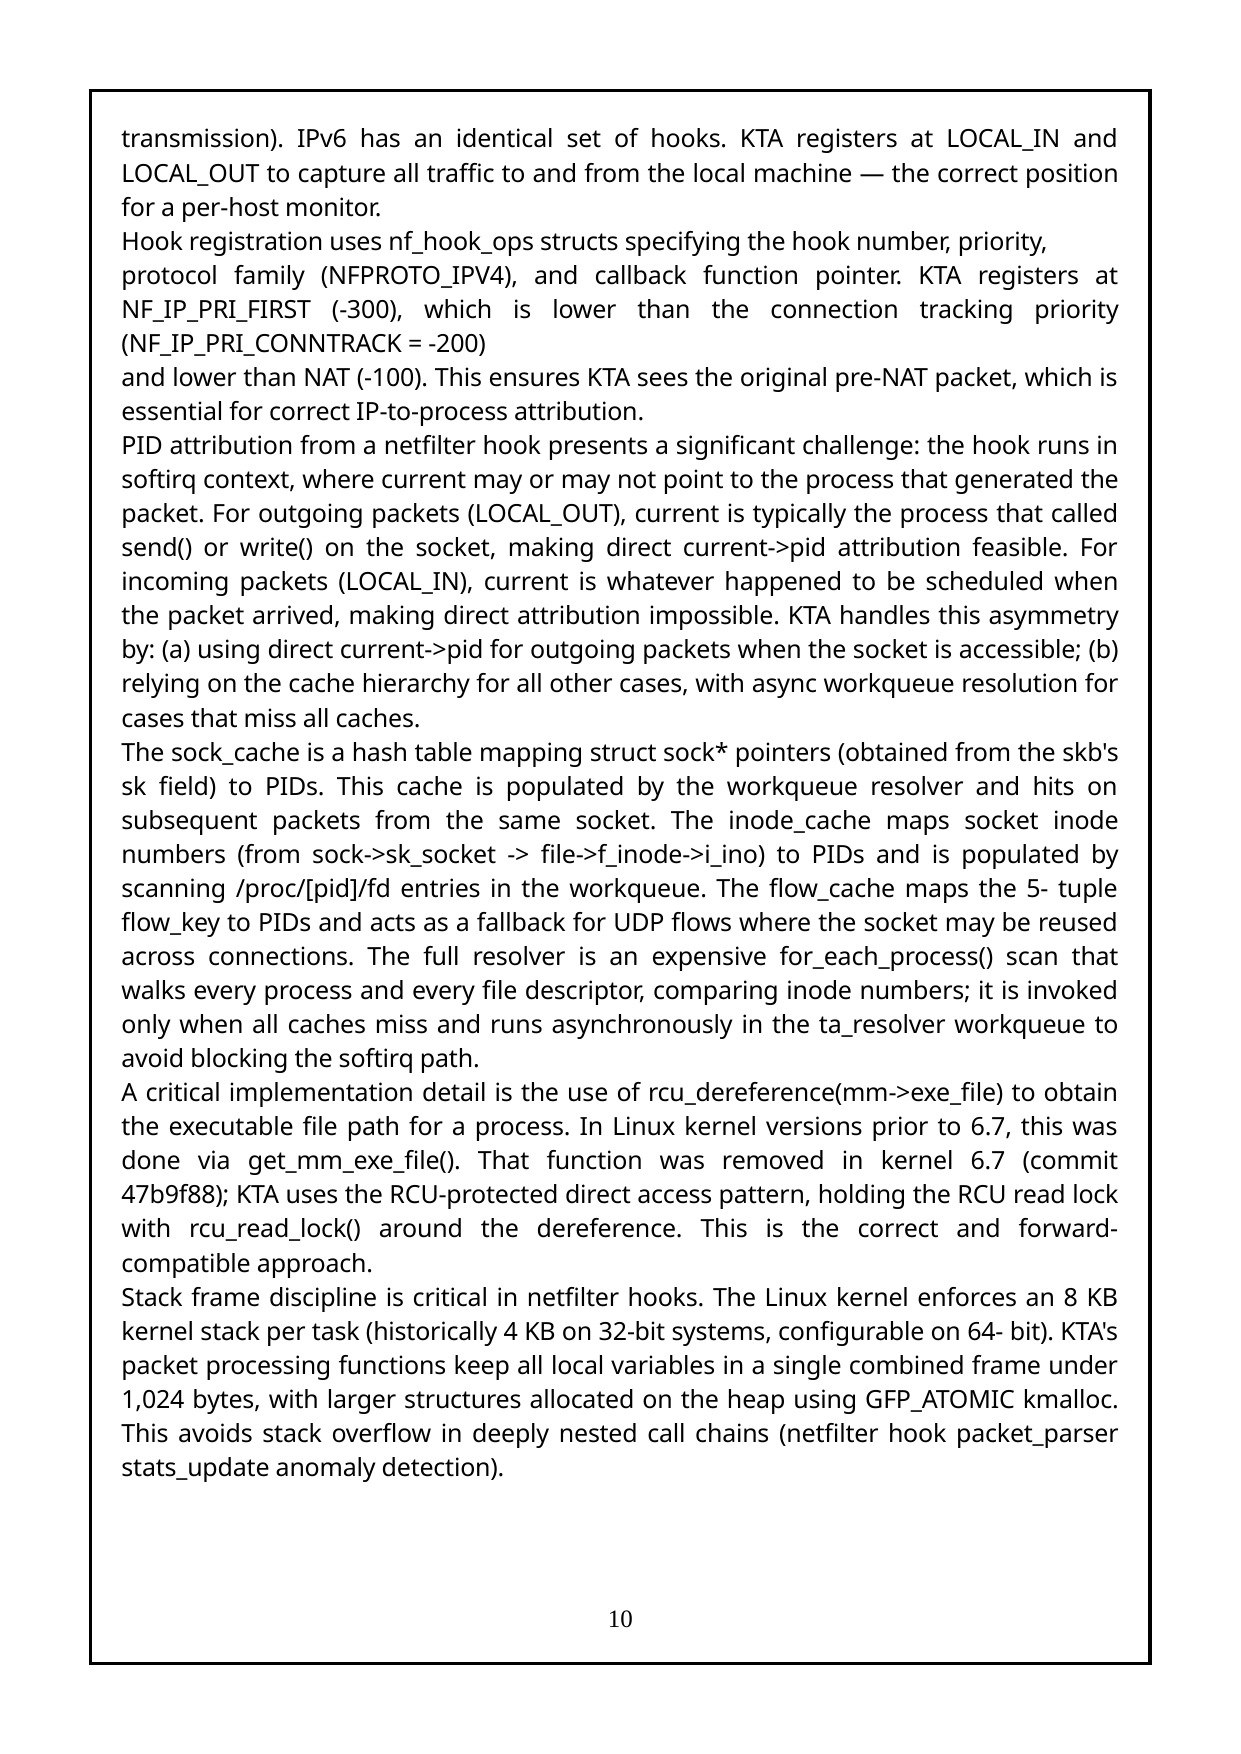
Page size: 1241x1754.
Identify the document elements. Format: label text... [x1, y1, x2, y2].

text and lower than NAT (-100). This ensures KTA sees the original pre-NAT packet, which is essential for correct IP-to-process attribution. [121, 359, 1119, 428]
text Hook registration uses nf_hook_ops structs specifying the hook number, priority, [121, 223, 1119, 257]
text PID attribution from a netfilter hook presents a significant challenge: the hook runs in softirq context, where current may or may not point to the process that generated the packet. For outgoing packets (LOCAL_OUT), current is typically the process that called send() or write() on the socket, making direct current->pid attribution feasible. For incoming packets (LOCAL_IN), current is whatever happened to be scheduled when the packet arrived, making direct attribution impossible. KTA handles this asymmetry by: (a) using direct current->pid for outgoing packets when the socket is accessible; (b) relying on the cache hierarchy for all other cases, with async workqueue resolution for cases that miss all caches. [121, 428, 1119, 734]
text transmission). IPv6 has an identical set of hooks. KTA registers at LOCAL_IN and LOCAL_OUT to capture all traffic to and from the local machine — the correct position for a per-host monitor. [121, 121, 1119, 223]
text A critical implementation detail is the use of rcu_dereference(mm->exe_file) to obtain the executable file path for a process. In Linux kernel versions prior to 6.7, this was done via get_mm_exe_file(). That function was removed in kernel 6.7 (commit 47b9f88); KTA uses the RCU-protected direct access pattern, holding the RCU read lock with rcu_read_lock() around the dereference. This is the correct and forward-compatible approach. [121, 1075, 1119, 1279]
text The sock_cache is a hash table mapping struct sock* pointers (obtained from the skb's sk field) to PIDs. This cache is populated by the workqueue resolver and hits on subsequent packets from the same socket. The inode_cache maps socket inode numbers (from sock->sk_socket -> file->f_inode->i_ino) to PIDs and is populated by scanning /proc/[pid]/fd entries in the workqueue. The flow_cache maps the 5- tuple flow_key to PIDs and acts as a fallback for UDP flows where the socket may be reused across connections. The full resolver is an expensive for_each_process() scan that walks every process and every file descriptor, comparing inode numbers; it is invoked only when all caches miss and runs asynchronously in the ta_resolver workqueue to avoid blocking the softirq path. [121, 734, 1119, 1075]
text protocol family (NFPROTO_IPV4), and callback function pointer. KTA registers at NF_IP_PRI_FIRST (-300), which is lower than the connection tracking priority (NF_IP_PRI_CONNTRACK = -200) [121, 257, 1119, 359]
text Stack frame discipline is critical in netfilter hooks. The Linux kernel enforces an 8 KB kernel stack per task (historically 4 KB on 32-bit systems, configurable on 64- bit). KTA's packet processing functions keep all local variables in a single combined frame under 1,024 bytes, with larger structures allocated on the heap using GFP_ATOMIC kmalloc. This avoids stack overflow in deeply nested call chains (netfilter hook packet_parser stats_update anomaly detection). [121, 1279, 1119, 1484]
